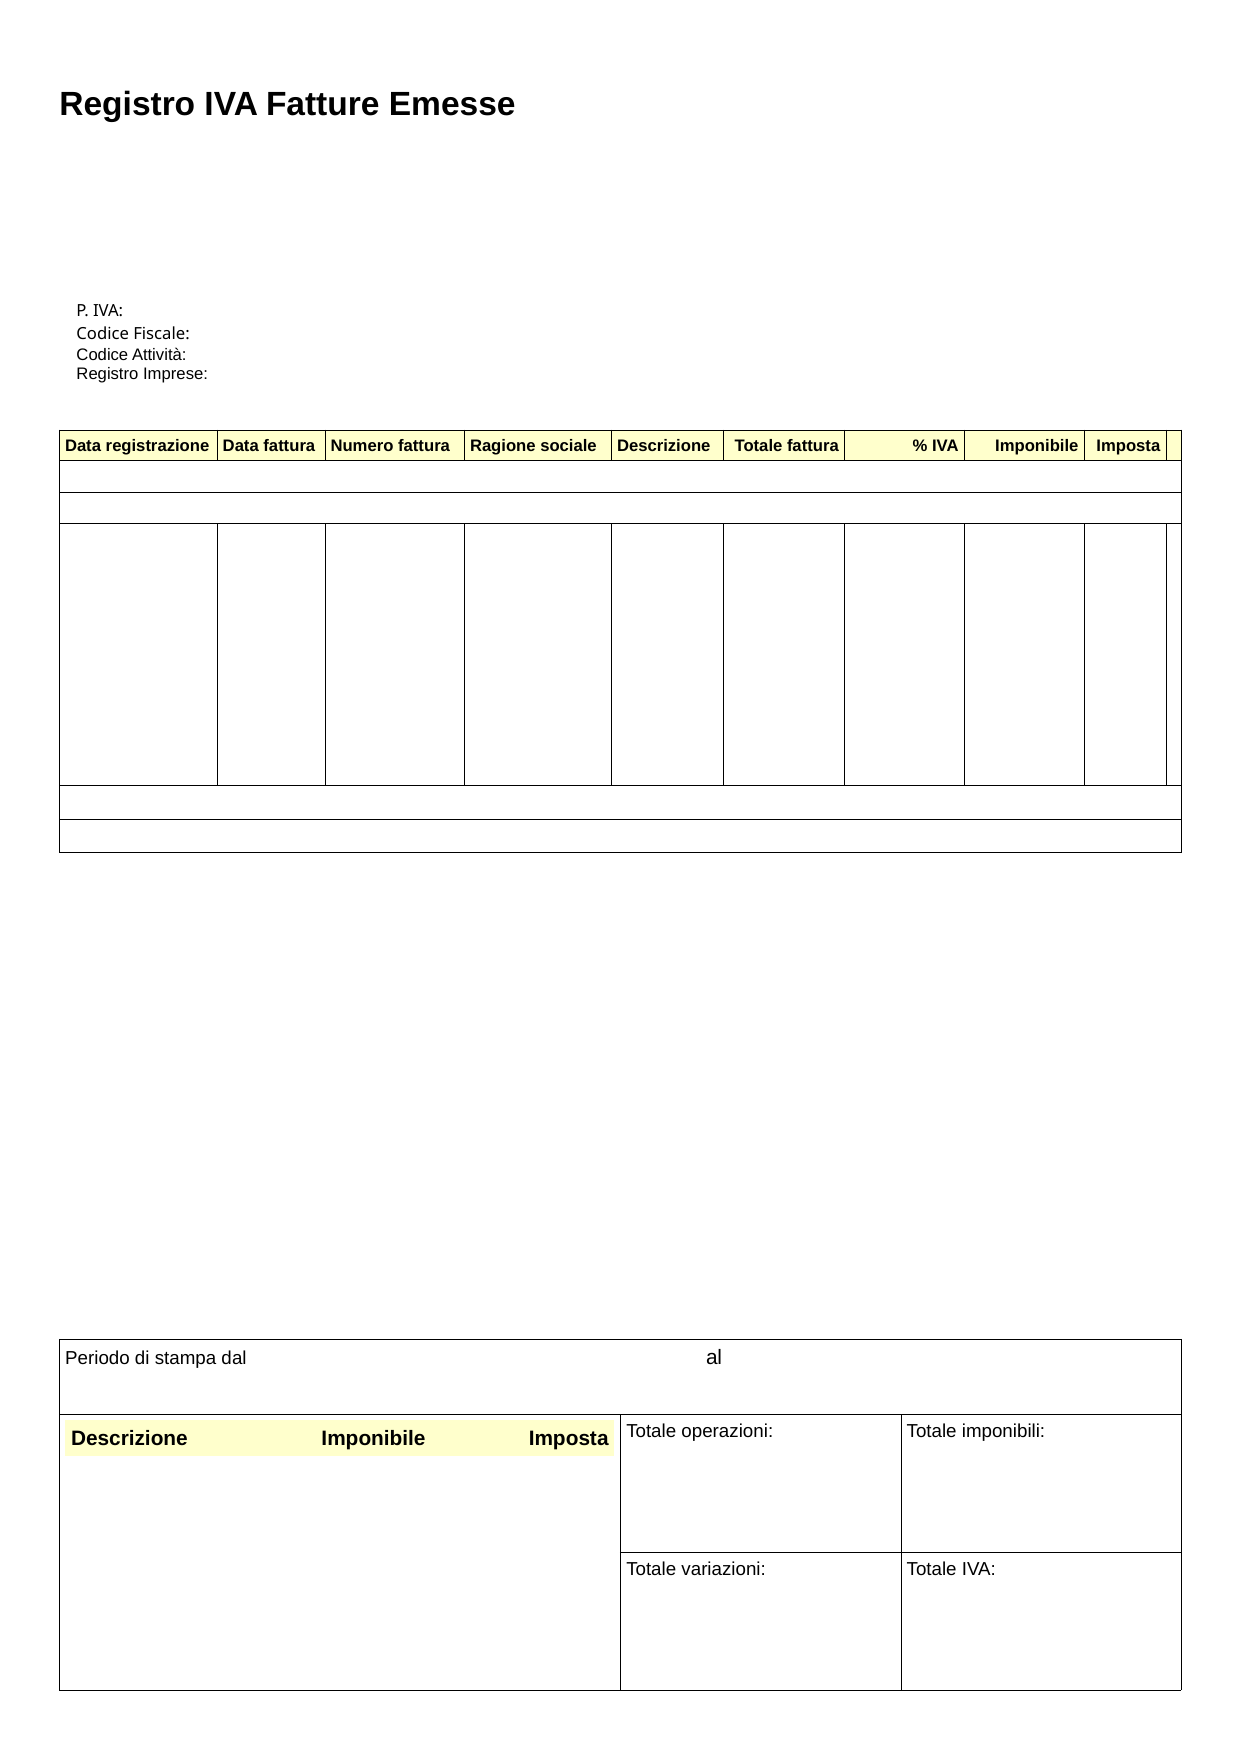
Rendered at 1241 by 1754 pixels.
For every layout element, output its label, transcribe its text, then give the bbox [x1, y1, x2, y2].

table_header Imponibile [965, 431, 1084, 460]
table_cell <if test="line.index==0"> <get_selection_item(object,'type')> </if> [612, 524, 723, 784]
table_cell <if test="line.index==0"> <object.amount_total> </if> [724, 524, 844, 784]
table_cell <line.tax_percentage or ''> [845, 524, 964, 784]
table_cell <if test="line.index==0"> <object.move_id and formatLang(object.move_id.date,date=True) or ''> </if> [60, 524, 217, 784]
table_header Numero fattura [326, 431, 464, 460]
table_cell <if test="line.index==0"> <object.date_invoice and formatLang(object.date_invoice,date=True) or ''> </if> [218, 524, 325, 784]
table_cell <if test="line.index==0"> <object.partner_id.name> </if> [465, 524, 611, 784]
table_header Data registrazione [60, 431, 217, 460]
table_header Ragione sociale [465, 431, 611, 460]
table_header Data fattura [218, 431, 325, 460]
table_header % IVA [845, 431, 964, 460]
table_header Totale fattura [724, 431, 844, 460]
table_cell <for each="line in tax_lines(object)"> [60, 493, 1181, 523]
table_header [1167, 431, 1181, 460]
table_cell <if test="line.index==0"> <object.number or ''> </if> [326, 524, 464, 784]
table_cell <line.base or ''> [965, 524, 1084, 784]
table_cell [1167, 524, 1181, 784]
table_cell <for each="object in objects"> [60, 461, 1181, 492]
table_cell </for> [60, 786, 1181, 818]
table_cell <line.amount or ''> [1085, 524, 1166, 784]
table_header Imposta [1085, 431, 1166, 460]
table_cell </for> [60, 820, 1181, 852]
table_header Descrizione [612, 431, 723, 460]
